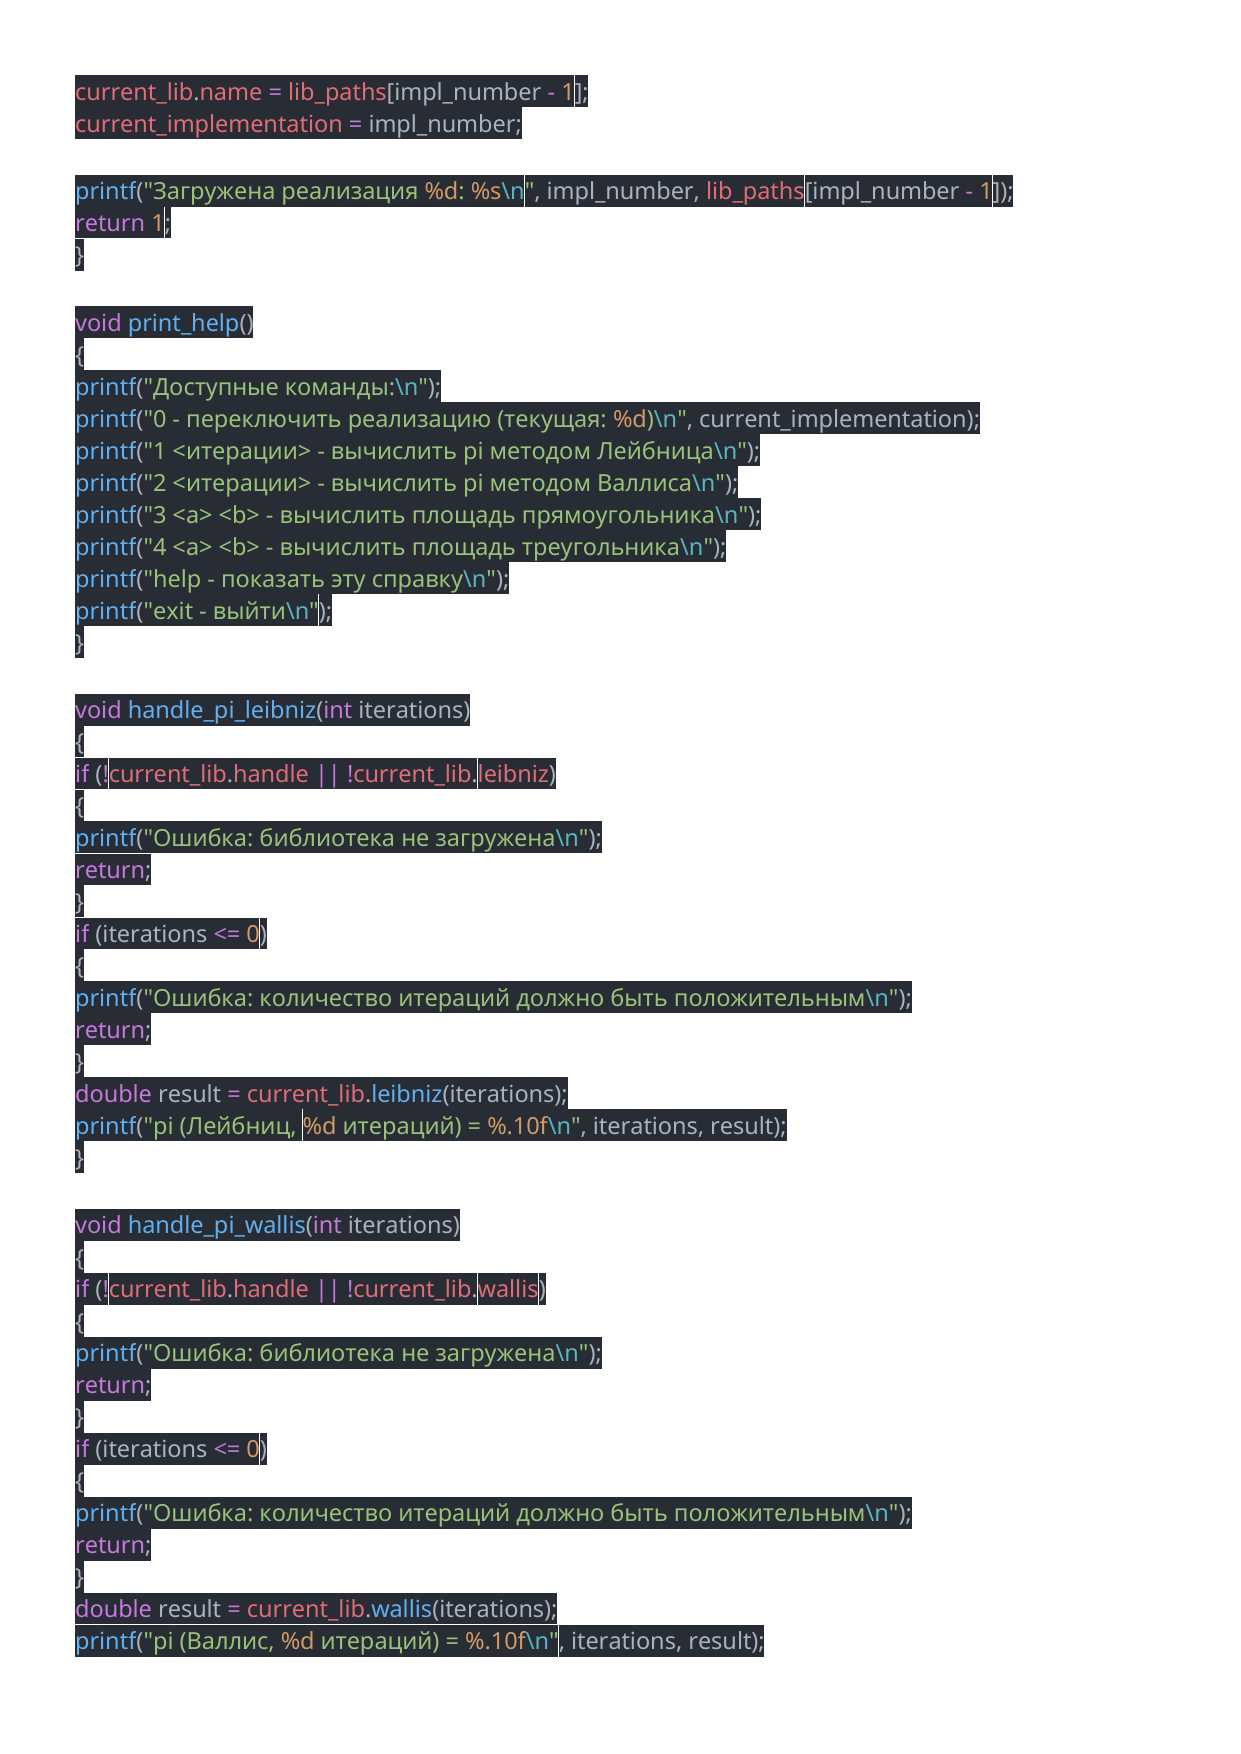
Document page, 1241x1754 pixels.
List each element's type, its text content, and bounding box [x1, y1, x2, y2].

text void handle_pi_leibniz(int iterations) [75, 693, 1165, 726]
text printf("2 <итерации> - вычислить pi методом Валлиса\n"); [75, 466, 1165, 498]
text printf("exit - выйти\n"); [75, 594, 1165, 626]
text printf("1 <итерации> - вычислить pi методом Лейбница\n"); [75, 434, 1165, 466]
text } [75, 1561, 1165, 1593]
text { [75, 789, 1165, 821]
text { [75, 726, 1165, 757]
text if (!current_lib.handle || !current_lib.wallis) [75, 1273, 1165, 1305]
text printf("0 - переключить реализацию (текущая: %d)\n", current_implementation); [75, 402, 1165, 434]
text printf("Ошибка: количество итераций должно быть положительным\n"); [75, 1497, 1165, 1529]
text printf("4 <a> <b> - вычислить площадь треугольника\n"); [75, 530, 1165, 562]
text printf("pi (Валлис, %d итераций) = %.10f\n", iterations, result); [75, 1624, 1165, 1657]
text } [75, 885, 1165, 917]
text printf("Ошибка: количество итераций должно быть положительным\n"); [75, 981, 1165, 1013]
text { [75, 949, 1165, 981]
text return; [75, 853, 1165, 885]
text double result = current_lib.leibniz(iterations); [75, 1077, 1165, 1109]
text printf("Ошибка: библиотека не загружена\n"); [75, 821, 1165, 853]
text printf("Загружена реализация %d: %s\n", impl_number, lib_paths[impl_number - 1]); [75, 174, 1165, 207]
text if (!current_lib.handle || !current_lib.leibniz) [75, 757, 1165, 789]
text { [75, 1305, 1165, 1337]
text printf("pi (Лейбниц, %d итераций) = %.10f\n", iterations, result); [75, 1109, 1165, 1141]
text void handle_pi_wallis(int iterations) [75, 1209, 1165, 1241]
text return; [75, 1013, 1165, 1045]
text } [75, 1401, 1165, 1433]
text } [75, 1141, 1165, 1173]
text printf("3 <a> <b> - вычислить площадь прямоугольника\n"); [75, 498, 1165, 530]
text } [75, 626, 1165, 658]
text return; [75, 1369, 1165, 1401]
text } [75, 238, 1165, 271]
text current_lib.name = lib_paths[impl_number - 1]; [75, 75, 1165, 107]
text printf("help - показать эту справку\n"); [75, 562, 1165, 594]
text return; [75, 1529, 1165, 1561]
text printf("Ошибка: библиотека не загружена\n"); [75, 1337, 1165, 1369]
text void print_help() [75, 306, 1165, 338]
text return 1; [75, 207, 1165, 238]
text { [75, 1465, 1165, 1497]
text { [75, 338, 1165, 370]
text if (iterations <= 0) [75, 1433, 1165, 1465]
text } [75, 1045, 1165, 1077]
text if (iterations <= 0) [75, 917, 1165, 949]
text current_implementation = impl_number; [75, 107, 1165, 139]
text double result = current_lib.wallis(iterations); [75, 1593, 1165, 1624]
text { [75, 1241, 1165, 1273]
text printf("Доступные команды:\n"); [75, 370, 1165, 402]
